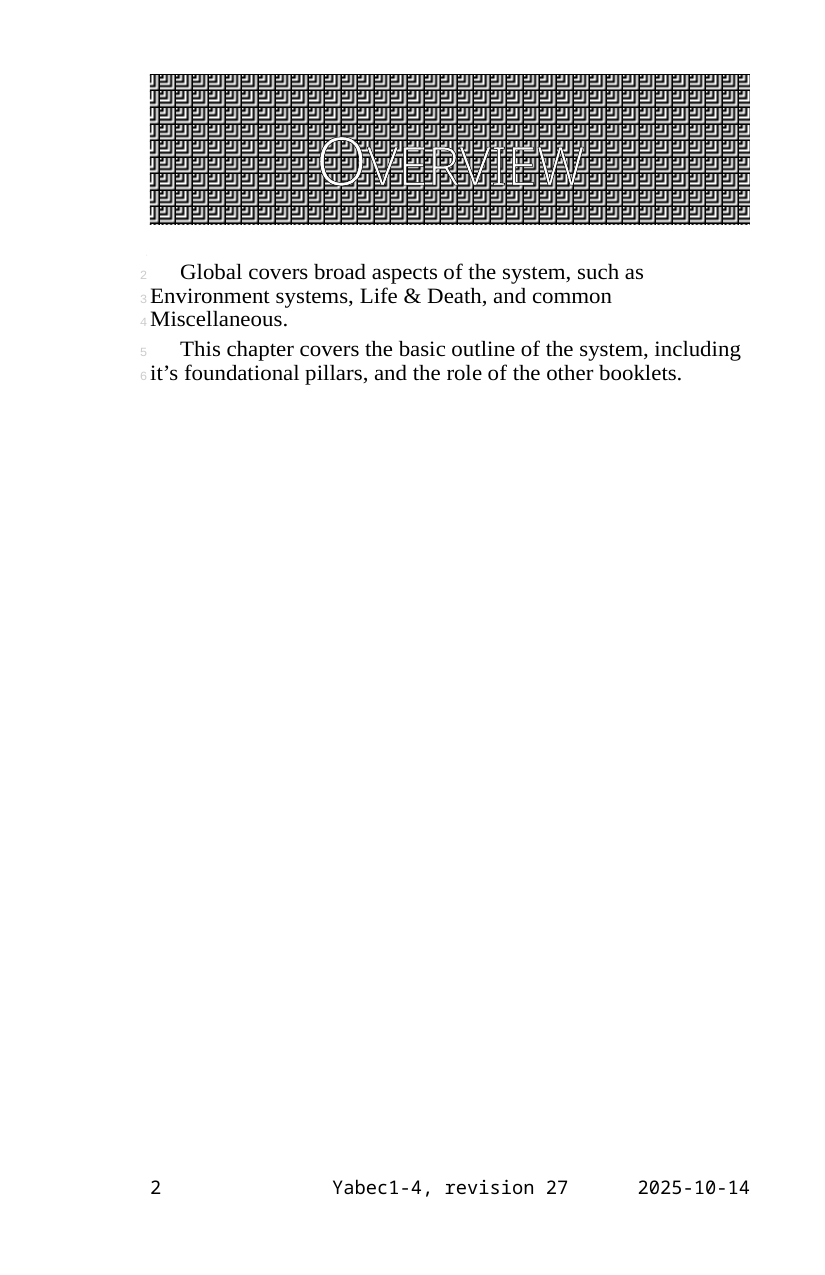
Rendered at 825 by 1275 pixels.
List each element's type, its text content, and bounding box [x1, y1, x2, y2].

text Global covers broad aspects of the system, such as Environment systems, Life & Death, and common Miscellaneous. [150, 260, 750, 332]
text This chapter covers the basic outline of the system, including it’s foundational pillars, and the role of the other booklets. [150, 338, 750, 385]
picture [149, 74, 750, 225]
